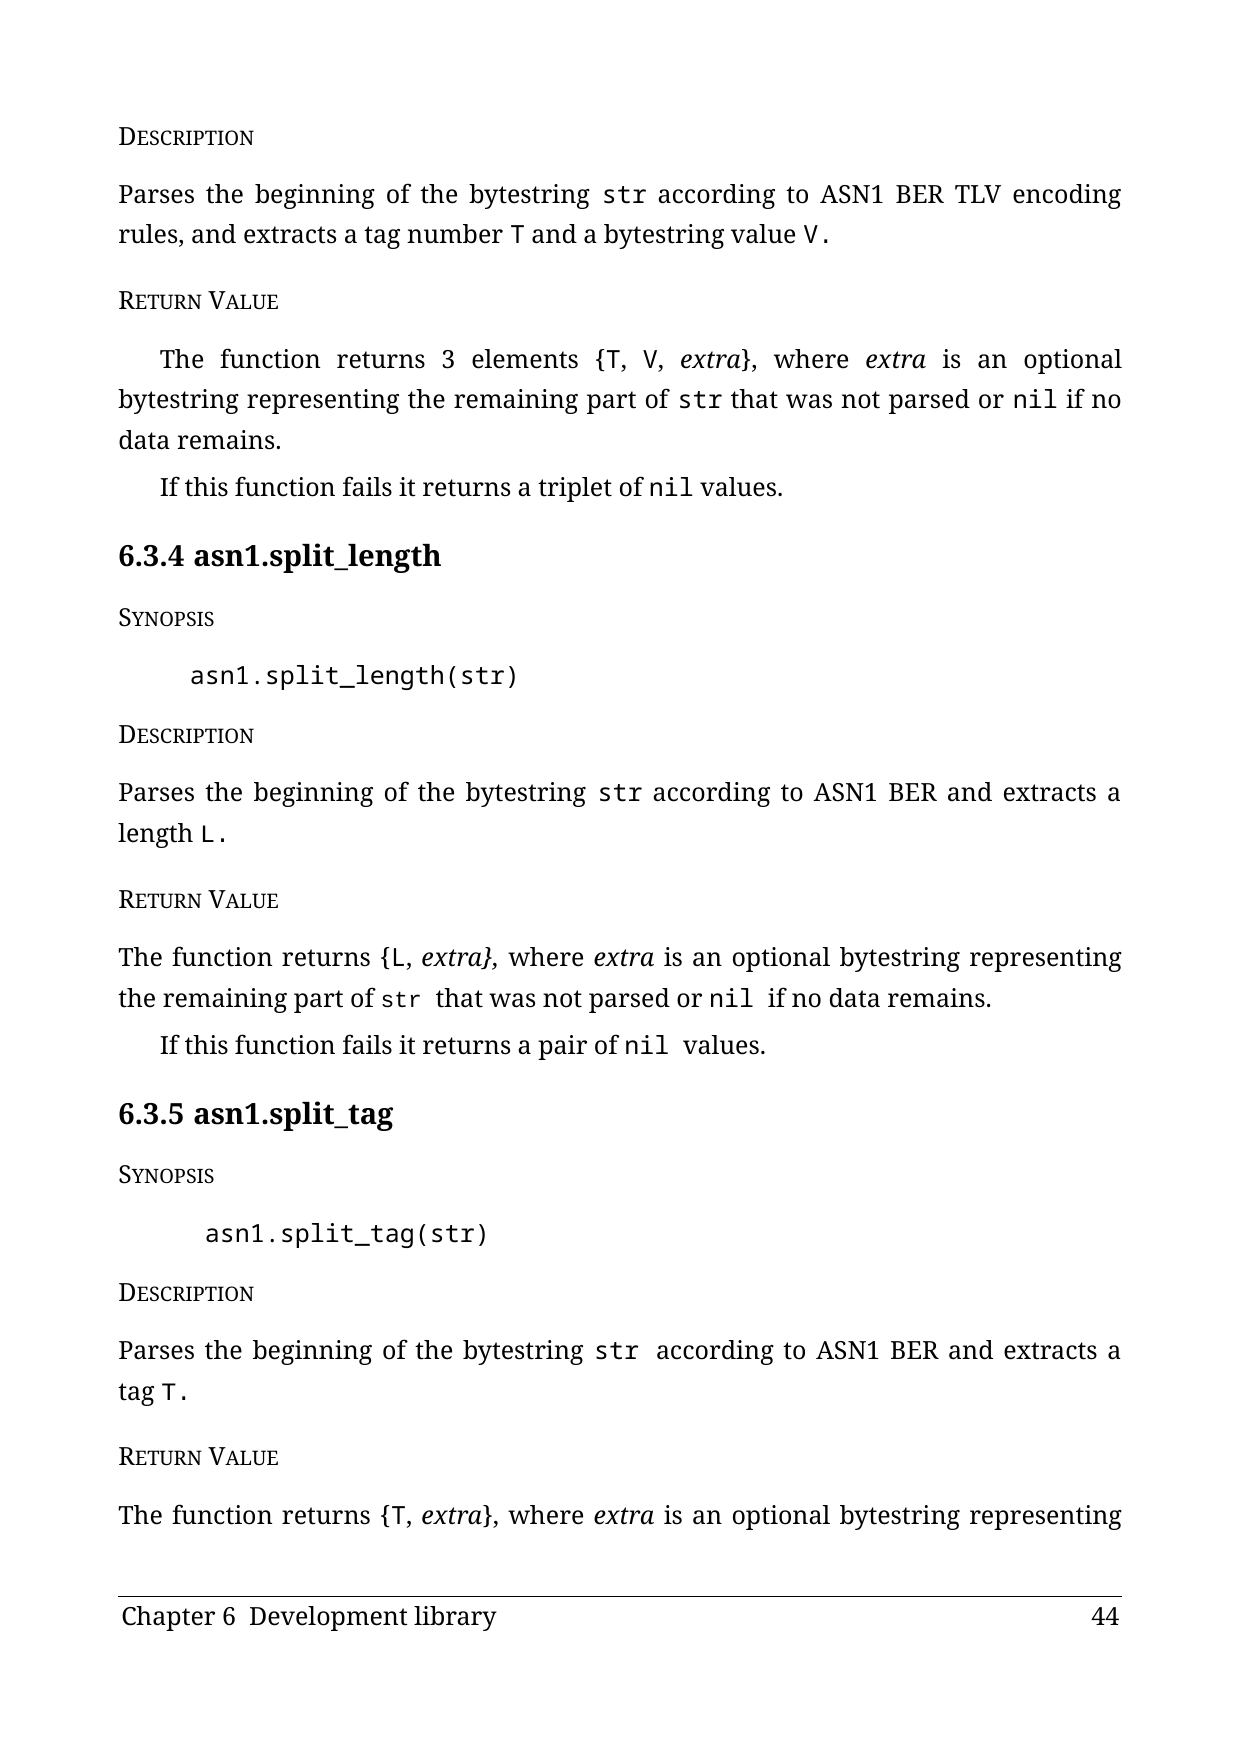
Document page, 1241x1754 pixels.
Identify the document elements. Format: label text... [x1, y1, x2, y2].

subtitle asn1.split_tag [118, 1093, 1122, 1133]
subtitle Return Value [118, 283, 1122, 317]
subtitle Description [118, 118, 1122, 152]
subtitle Return Value [118, 1439, 1122, 1473]
text The function returns {T, extra}, where extra is an optional bytestring representing [118, 1497, 1122, 1531]
text Parses the beginning of the bytestring str according to ASN1 BER TLV encoding rules, and extracts a tag number T and a bytestring value V. [118, 176, 1122, 251]
subtitle Synopsis [118, 1157, 1122, 1191]
text Parses the beginning of the bytestring str according to ASN1 BER and extracts a tag T. [118, 1332, 1122, 1407]
text If this function fails it returns a triplet of nil values. [118, 470, 1122, 504]
text asn1.split_length(str) [159, 658, 1122, 692]
text The function returns {L, extra}, where extra is an optional bytestring representing the remaining part of str that was not parsed or nil if no data remains. [118, 940, 1122, 1014]
subtitle Description [118, 717, 1122, 751]
subtitle Return Value [118, 881, 1122, 916]
subtitle Description [118, 1274, 1122, 1308]
subtitle Synopsis [118, 600, 1122, 633]
subtitle asn1.split_length [118, 535, 1122, 575]
text Parses the beginning of the bytestring str according to ASN1 BER and extracts a length L. [118, 775, 1122, 850]
text The function returns 3 elements {T, V, extra}, where extra is an optional bytestring representing the remaining part of str that was not parsed or nil if no data remains. [118, 341, 1122, 457]
text If this function fails it returns a pair of nil values. [118, 1027, 1122, 1061]
text asn1.split_tag(str) [159, 1215, 1122, 1249]
